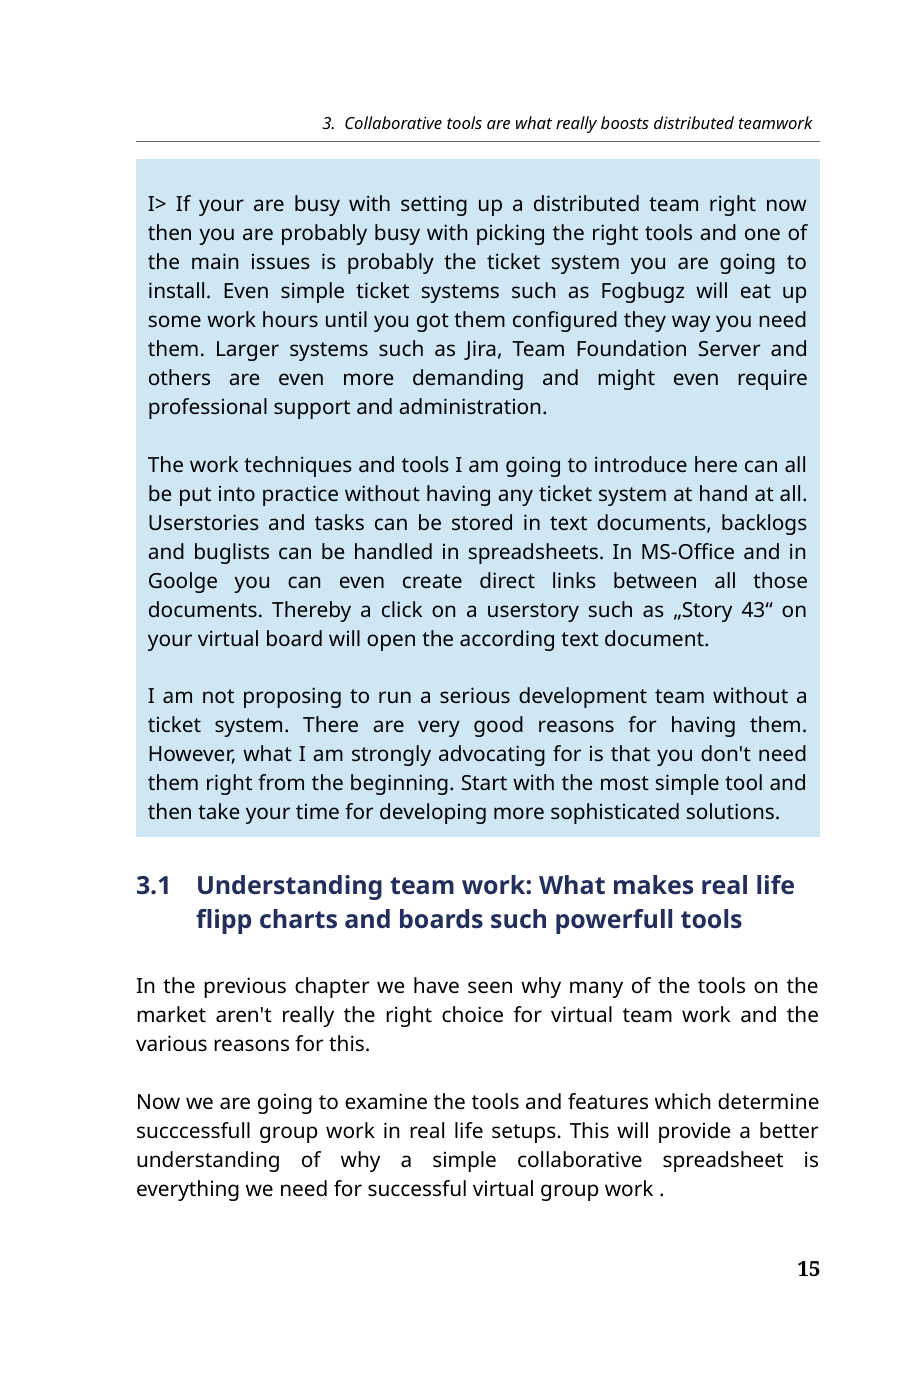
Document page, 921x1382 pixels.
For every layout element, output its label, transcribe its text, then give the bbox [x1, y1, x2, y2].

text The work techniques and tools I am going to introduce here can all be put into practice without having any ticket system at hand at all. Userstories and tasks can be stored in text documents, backlogs and buglists can be handled in spreadsheets. In MS-Office and in Goolge you can even create direct links between all those documents. Thereby a click on a userstory such as „Story 43“ on your virtual board will open the according text document. [148, 408, 808, 640]
text Now we are going to examine the tools and features which determine succcessfull group work in real life setups. This will provide a better understanding of why a simple collaborative spreadsheet is everything we need for successful virtual group work . [136, 1065, 820, 1202]
text I am not proposing to run a serious development team without a ticket system. There are very good reasons for having them. However, what I am strongly advocating for is that you don't need them right from the beginning. Start with the most simple tool and then take your time for developing more sophisticated solutions. [148, 669, 808, 825]
subtitle Understanding team work: What makes real life flipp charts and boards such powerfull tools [136, 868, 820, 936]
text I> If your are busy with setting up a distributed team right now then you are probably busy with picking the right tools and one of the main issues is probably the ticket system you are going to install. Even simple ticket systems such as Fogbugz will eat up some work hours until you got them configured they way you need them. Larger systems such as Jira, Team Foundation Server and others are even more demanding and might even require professional support and administration. [148, 171, 808, 408]
text In the previous chapter we have seen why many of the tools on the market aren't really the right choice for virtual team work and the various reasons for this. [136, 955, 820, 1057]
